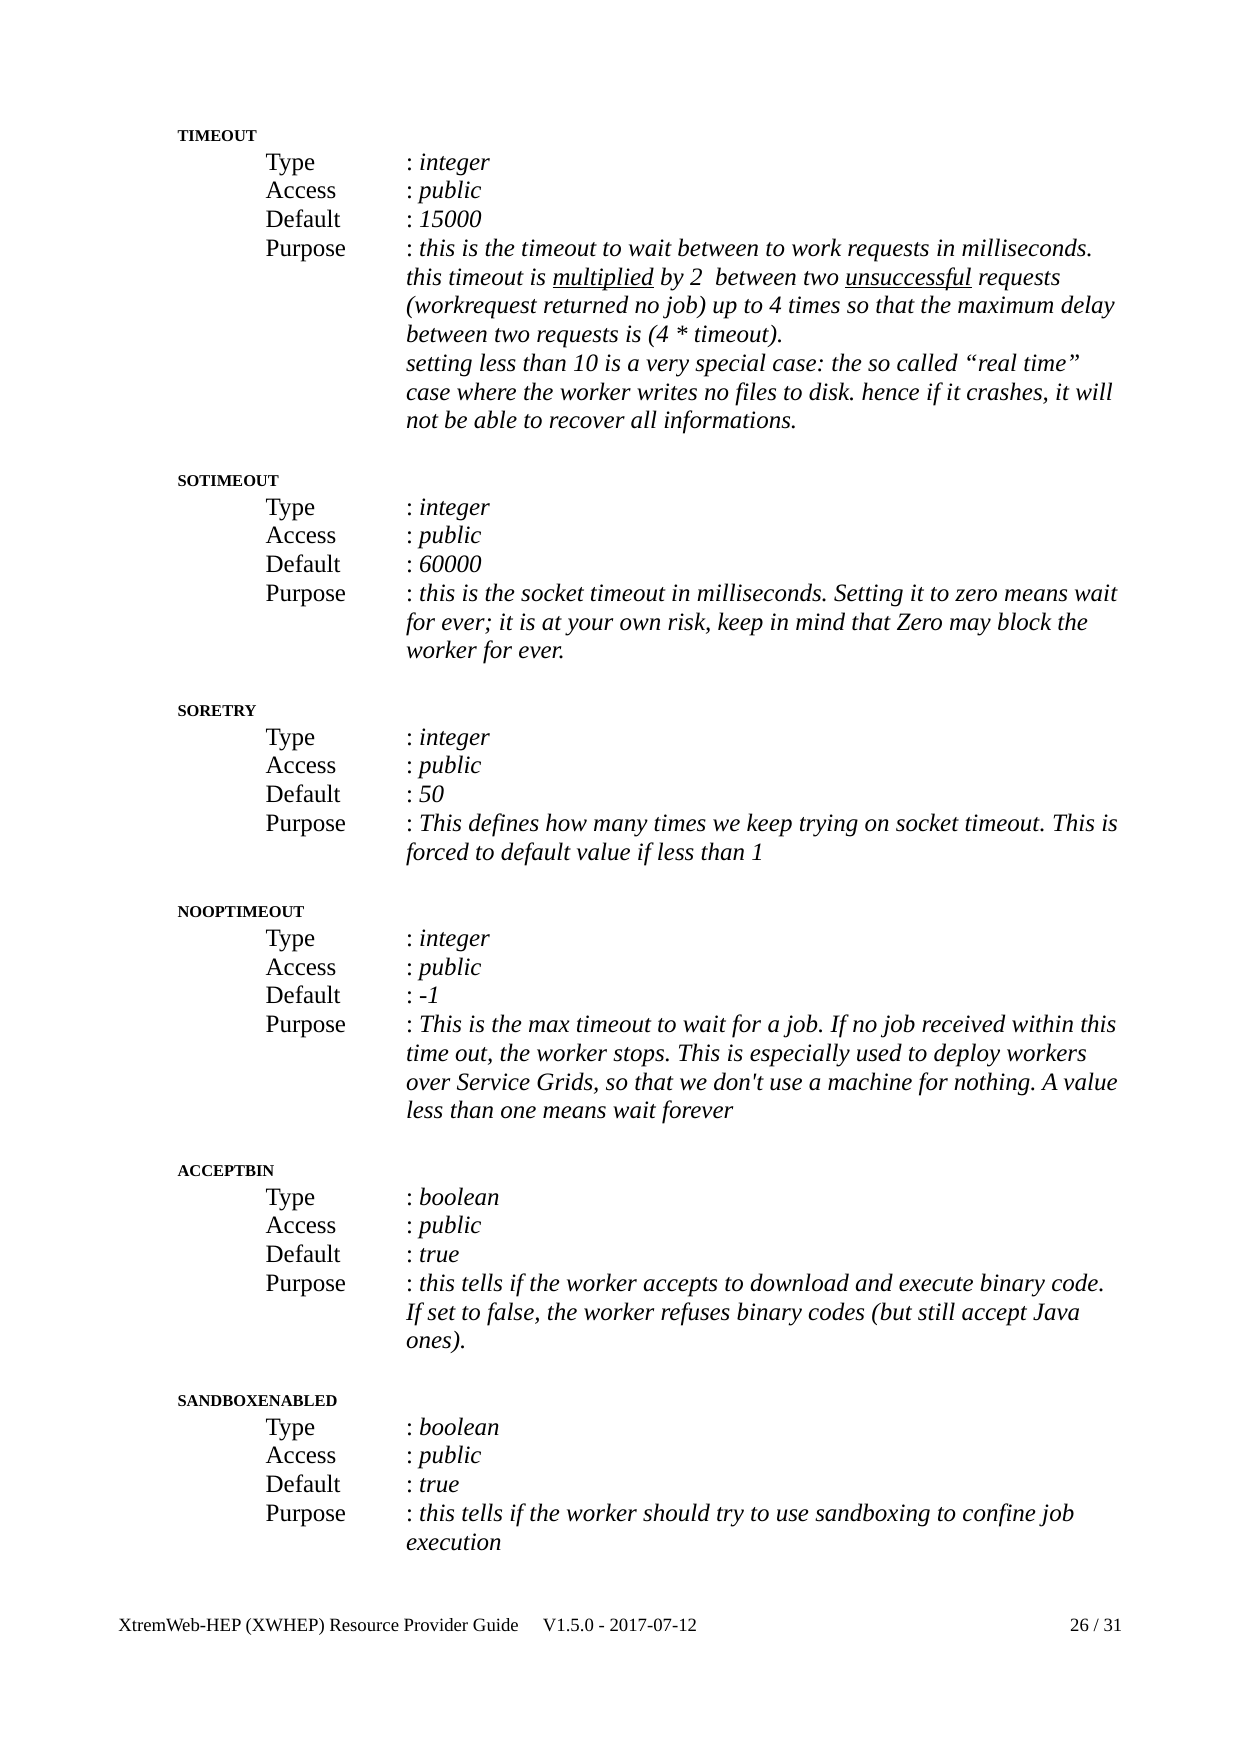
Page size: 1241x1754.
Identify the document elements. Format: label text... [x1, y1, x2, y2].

text Type : integer [265, 147, 1122, 176]
text Access : public [265, 1441, 1122, 1469]
text Access : public [265, 751, 1122, 779]
text sandboxenabled [177, 1383, 1122, 1412]
text Purpose : this tells if the worker accepts to download and execute binary code. If set to false, the worker refuses binary codes (but still accept Java ones). [265, 1268, 1122, 1354]
text Access : public [265, 521, 1122, 549]
text Default : true [265, 1469, 1122, 1498]
text Type : integer [265, 923, 1122, 952]
text Default : 60000 [265, 549, 1122, 578]
text Default : 50 [265, 779, 1122, 808]
text acceptbin [177, 1153, 1122, 1182]
text Default : 15000 [265, 204, 1122, 233]
text Purpose : this is the socket timeout in milliseconds. Setting it to zero means wait for ever; it is at your own risk, keep in mind that Zero may block the worker for ever. [265, 578, 1122, 664]
text Type : boolean [265, 1412, 1122, 1441]
text Purpose : This defines how many times we keep trying on socket timeout. This is forced to default value if less than 1 [265, 808, 1122, 866]
text Type : integer [265, 722, 1122, 751]
text Type : integer [265, 492, 1122, 521]
text Purpose : This is the max timeout to wait for a job. If no job received within this time out, the worker stops. This is especially used to deploy workers over Service Grids, so that we don't use a machine for nothing. A value less than one means wait forever [265, 1009, 1122, 1124]
text Type : boolean [265, 1182, 1122, 1211]
text timeout [177, 118, 1122, 147]
text Access : public [265, 176, 1122, 204]
text Access : public [265, 952, 1122, 981]
text soretry [177, 693, 1122, 722]
text nooptimeout [177, 894, 1122, 923]
text Default : -1 [265, 981, 1122, 1009]
text Access : public [265, 1211, 1122, 1239]
text Purpose : this is the timeout to wait between to work requests in milliseconds. this timeout is multiplied by 2 between two unsuccessful requests (workrequest returned no job) up to 4 times so that the maximum delay between two requests is (4 * timeout). setting less than 10 is a very special case: the so called “real time” case where the worker writes no files to disk. hence if it crashes, it will not be able to recover all informations. [265, 233, 1122, 434]
text Default : true [265, 1239, 1122, 1268]
text sotimeout [177, 463, 1122, 492]
text Purpose : this tells if the worker should try to use sandboxing to confine job execution [265, 1498, 1122, 1556]
